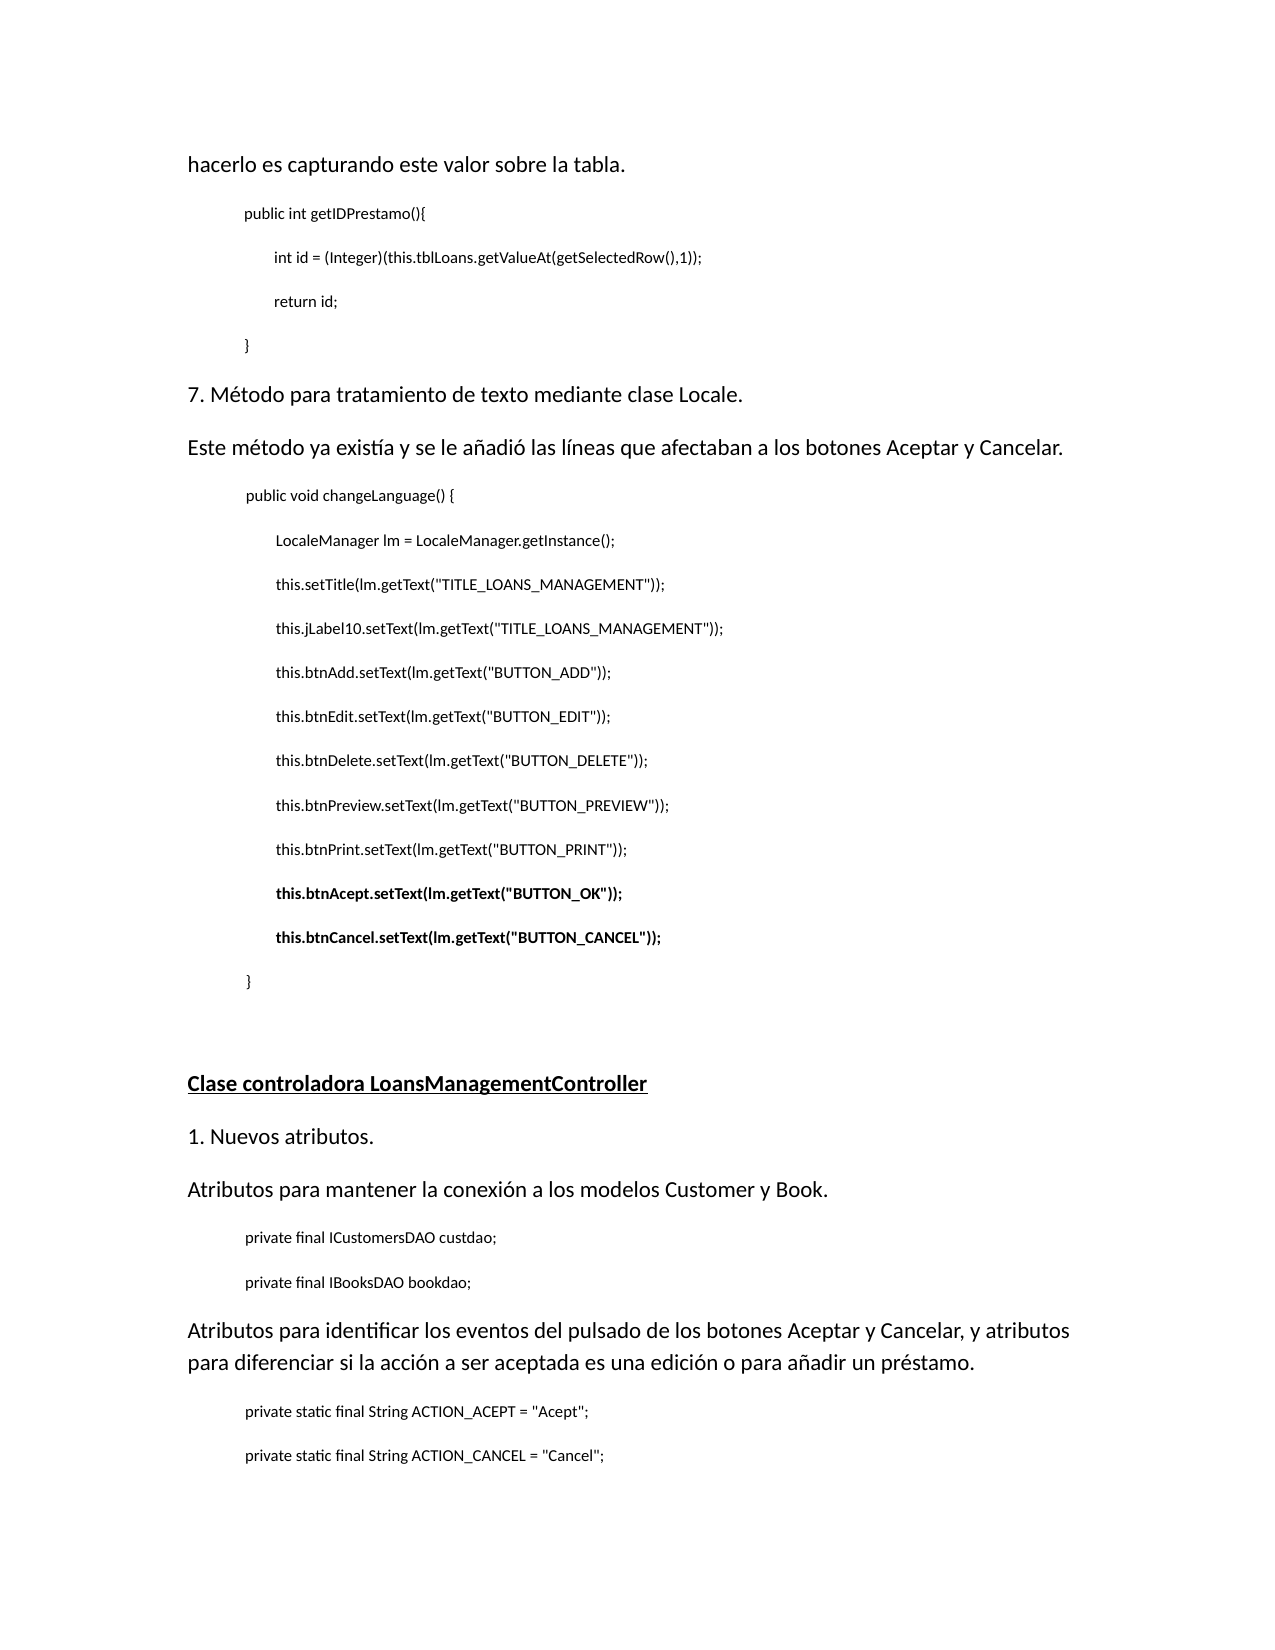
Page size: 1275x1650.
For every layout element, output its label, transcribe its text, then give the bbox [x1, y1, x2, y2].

text LocaleManager lm = LocaleManager.getInstance(); [246, 530, 1087, 550]
text return id; [244, 291, 1087, 312]
text private static final String ACTION_ACEPT = "Acept"; [245, 1401, 1087, 1422]
text Clase controladora LoansManagementController [187, 1069, 1087, 1097]
text public int getIDPrestamo(){ [244, 203, 1087, 223]
text } [244, 336, 1087, 356]
text this.btnPrint.setText(lm.getText("BUTTON_PRINT")); [246, 839, 1087, 859]
text hacerlo es capturando este valor sobre la tabla. [187, 150, 1087, 178]
text this.btnAcept.setText(lm.getText("BUTTON_OK")); [246, 883, 1087, 903]
text this.btnCancel.setText(lm.getText("BUTTON_CANCEL")); [246, 927, 1087, 948]
text } [246, 972, 1087, 992]
text this.btnEdit.setText(lm.getText("BUTTON_EDIT")); [246, 707, 1087, 727]
text this.btnDelete.setText(lm.getText("BUTTON_DELETE")); [246, 751, 1087, 771]
text 7. Método para tratamiento de texto mediante clase Locale. [187, 380, 1087, 408]
text private final ICustomersDAO custdao; [245, 1228, 1087, 1248]
text Este método ya existía y se le añadió las líneas que afectaban a los botones Aceptar y Cancelar. [187, 433, 1087, 461]
text Atributos para mantener la conexión a los modelos Customer y Book. [187, 1175, 1087, 1203]
text int id = (Integer)(this.tblLoans.getValueAt(getSelectedRow(),1)); [244, 247, 1087, 267]
text private final IBooksDAO bookdao; [245, 1272, 1087, 1292]
text private static final String ACTION_CANCEL = "Cancel"; [245, 1446, 1087, 1466]
text this.setTitle(lm.getText("TITLE_LOANS_MANAGEMENT")); [246, 574, 1087, 594]
text this.jLabel10.setText(lm.getText("TITLE_LOANS_MANAGEMENT")); [246, 618, 1087, 638]
text this.btnPreview.setText(lm.getText("BUTTON_PREVIEW")); [246, 795, 1087, 815]
text this.btnAdd.setText(lm.getText("BUTTON_ADD")); [246, 662, 1087, 683]
text 1. Nuevos atributos. [187, 1122, 1087, 1150]
text Atributos para identificar los eventos del pulsado de los botones Aceptar y Cancelar, y atributos para diferenciar si la acción a ser aceptada es una edición o para añadir un préstamo. [187, 1316, 1087, 1376]
text public void changeLanguage() { [246, 486, 1087, 506]
